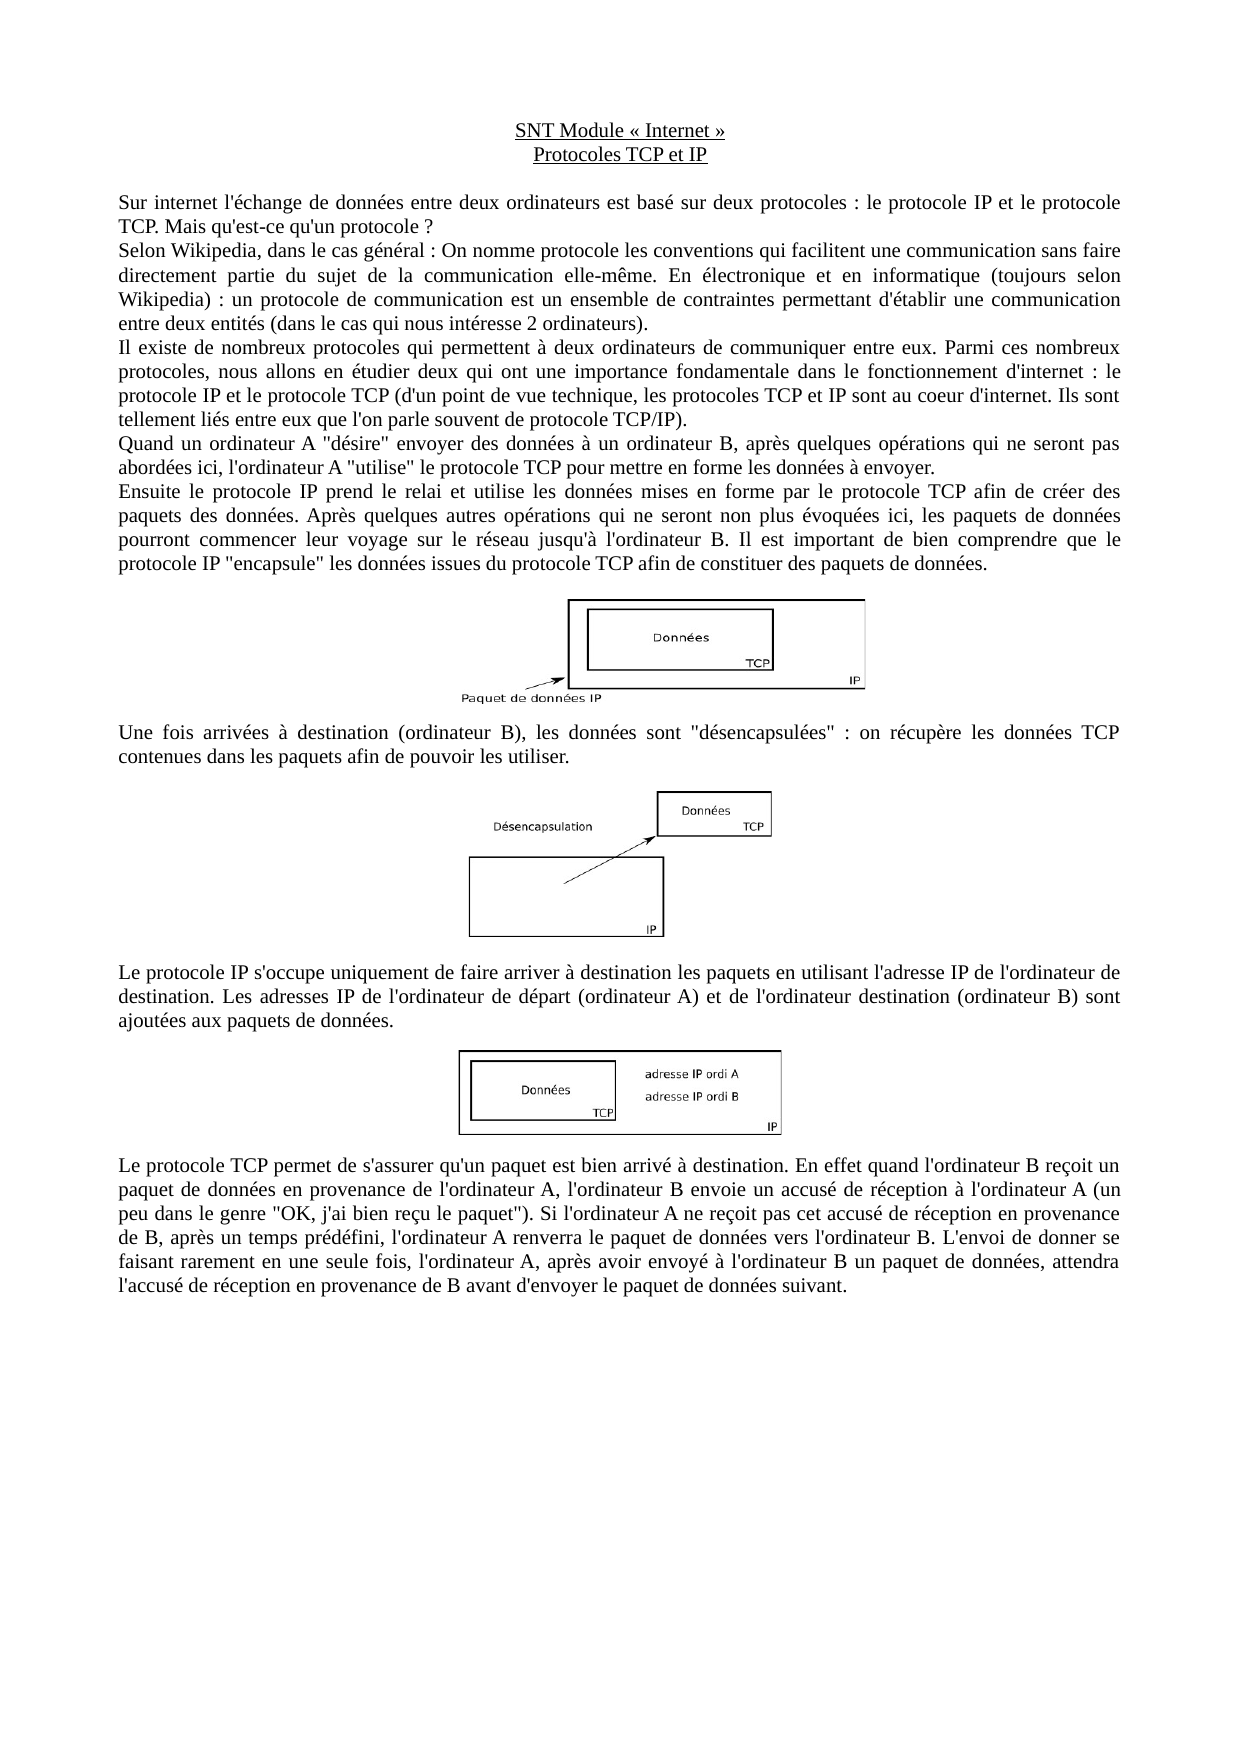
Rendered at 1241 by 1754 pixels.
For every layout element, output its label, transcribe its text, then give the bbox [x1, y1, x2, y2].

text Quand un ordinateur A "désire" envoyer des données à un ordinateur B, après quelques opérations qui ne seront pas abordées ici, l'ordinateur A "utilise" le protocole TCP pour mettre en forme les données à envoyer. [118, 431, 1122, 479]
text Ensuite le protocole IP prend le relai et utilise les données mises en forme par le protocole TCP afin de créer des paquets des données. Après quelques autres opérations qui ne seront non plus évoquées ici, les paquets de données pourront commencer leur voyage sur le réseau jusqu'à l'ordinateur B. Il est important de bien comprendre que le protocole IP "encapsule" les données issues du protocole TCP afin de constituer des paquets de données. [118, 479, 1122, 575]
text Il existe de nombreux protocoles qui permettent à deux ordinateurs de communiquer entre eux. Parmi ces nombreux protocoles, nous allons en étudier deux qui ont une importance fondamentale dans le fonctionnement d'internet : le protocole IP et le protocole TCP (d'un point de vue technique, les protocoles TCP et IP sont au coeur d'internet. Ils sont tellement liés entre eux que l'on parle souvent de protocole TCP/IP). [118, 335, 1122, 431]
text Sur internet l'échange de données entre deux ordinateurs est basé sur deux protocoles : le protocole IP et le protocole TCP. Mais qu'est-ce qu'un protocole ? [118, 190, 1122, 238]
text Selon Wikipedia, dans le cas général : On nomme protocole les conventions qui facilitent une communication sans faire directement partie du sujet de la communication elle-même. En électronique et en informatique (toujours selon Wikipedia) : un protocole de communication est un ensemble de contraintes permettant d'établir une communication entre deux entités (dans le cas qui nous intéresse 2 ordinateurs). [118, 238, 1122, 335]
text Le protocole TCP permet de s'assurer qu'un paquet est bien arrivé à destination. En effet quand l'ordinateur B reçoit un paquet de données en provenance de l'ordinateur A, l'ordinateur B envoie un accusé de réception à l'ordinateur A (un peu dans le genre "OK, j'ai bien reçu le paquet"). Si l'ordinateur A ne reçoit pas cet accusé de réception en provenance de B, après un temps prédéfini, l'ordinateur A renverra le paquet de données vers l'ordinateur B. L'envoi de donner se faisant rarement en une seule fois, l'ordinateur A, après avoir envoyé à l'ordinateur B un paquet de données, attendra l'accusé de réception en provenance de B avant d'envoyer le paquet de données suivant. [118, 1153, 1122, 1297]
text Une fois arrivées à destination (ordinateur B), les données sont "désencapsulées" : on récupère les données TCP contenues dans les paquets afin de pouvoir les utiliser. [118, 720, 1122, 768]
text Le protocole IP s'occupe uniquement de faire arriver à destination les paquets en utilisant l'adresse IP de l'ordinateur de destination. Les adresses IP de l'ordinateur de départ (ordinateur A) et de l'ordinateur destination (ordinateur B) sont ajoutées aux paquets de données. [118, 960, 1122, 1032]
picture [458, 1050, 782, 1135]
picture [468, 791, 772, 937]
text Protocoles TCP et IP [118, 142, 1122, 166]
text SNT Module « Internet » [118, 118, 1122, 142]
picture [462, 599, 866, 704]
